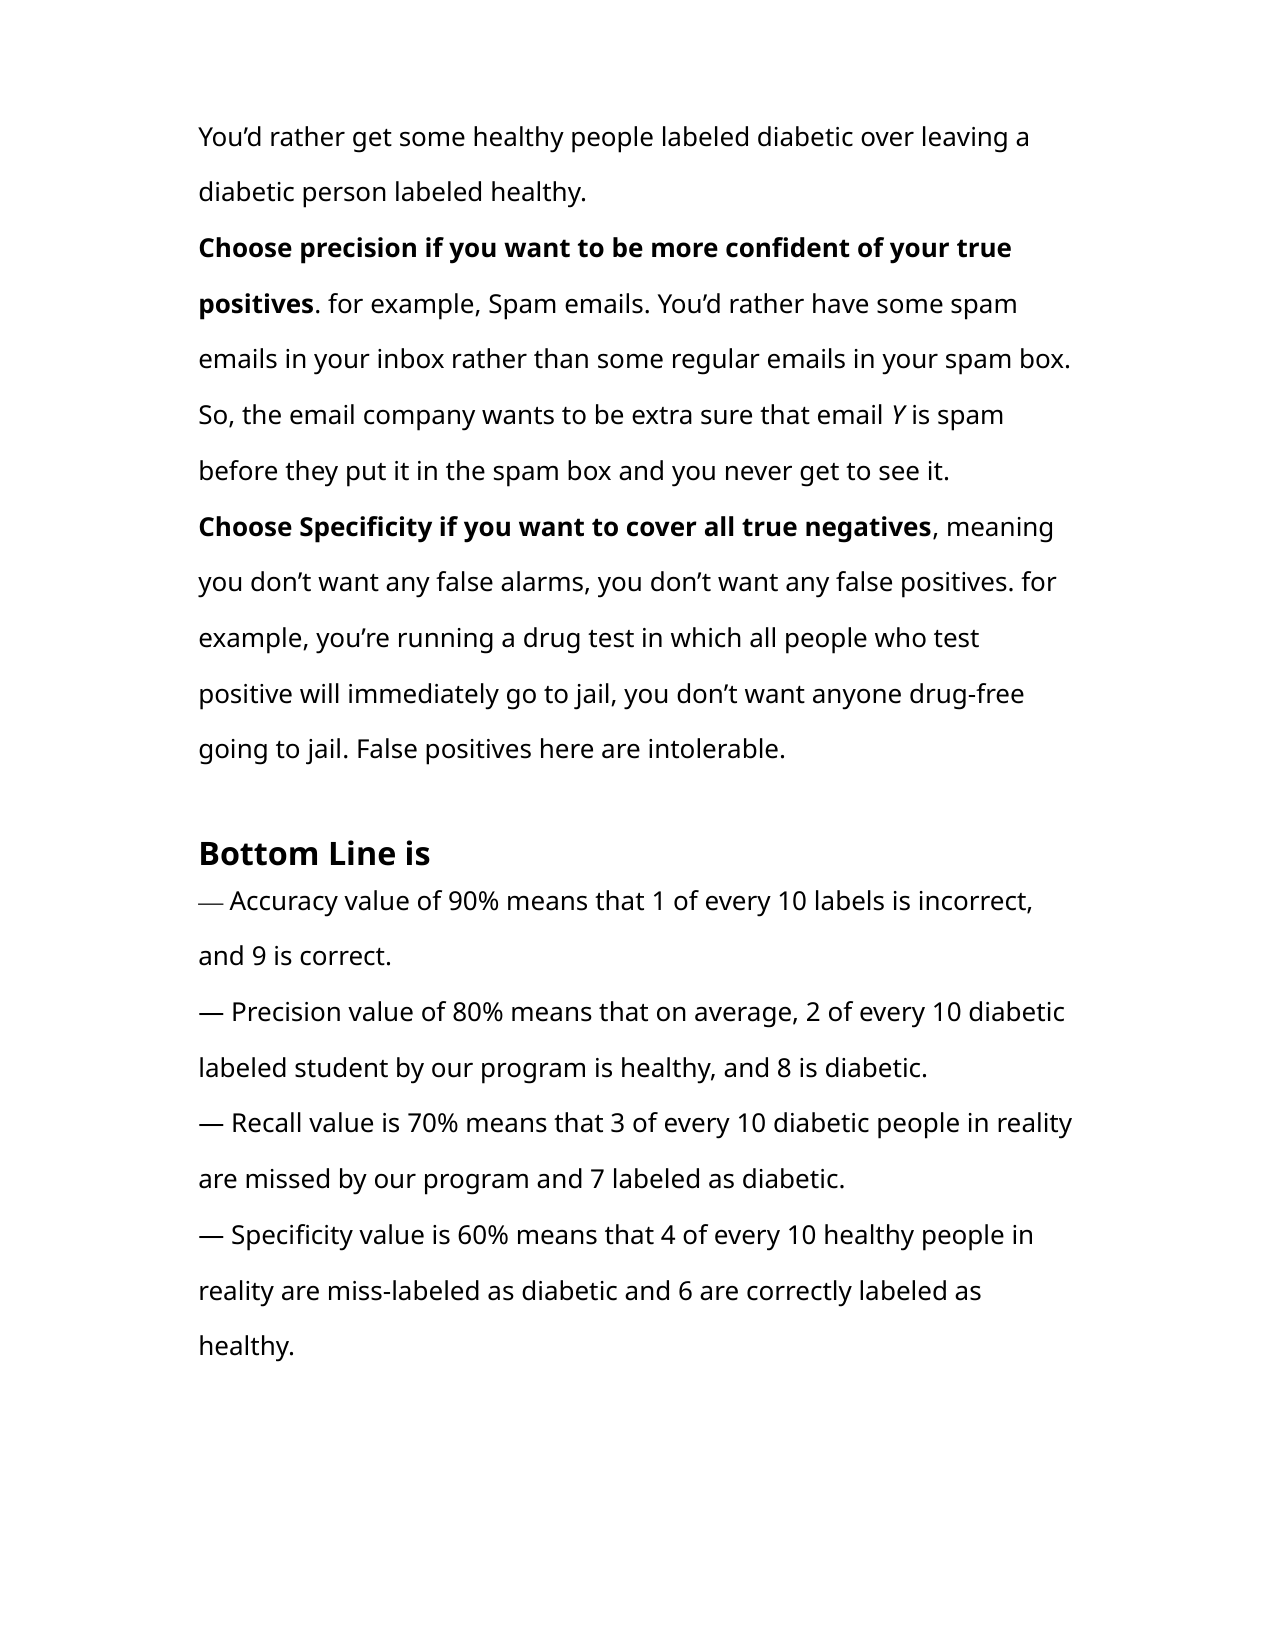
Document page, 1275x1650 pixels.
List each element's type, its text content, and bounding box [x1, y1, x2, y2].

text Choose precision if you want to be more confident of your true positives. for example, Spam emails. You’d rather have some spam emails in your inbox rather than some regular emails in your spam box. So, the email company wants to be extra sure that email Y is spam before they put it in the spam box and you never get to see it. [198, 229, 1077, 488]
subtitle Bottom Line is [198, 831, 1077, 875]
text You’d rather get some healthy people labeled diabetic over leaving a diabetic person labeled healthy. [198, 118, 1077, 209]
text — Accuracy value of 90% means that 1 of every 10 labels is incorrect, and 9 is correct. — Precision value of 80% means that on average, 2 of every 10 diabetic labeled student by our program is healthy, and 8 is diabetic. — Recall value is 70% means that 3 of every 10 diabetic people in reality are missed by our program and 7 labeled as diabetic. — Specificity value is 60% means that 4 of every 10 healthy people in reality are miss-labeled as diabetic and 6 are correctly labeled as healthy. [198, 882, 1077, 1363]
text Choose Specificity if you want to cover all true negatives, meaning you don’t want any false alarms, you don’t want any false positives. for example, you’re running a drug test in which all people who test positive will immediately go to jail, you don’t want anyone drug-free going to jail. False positives here are intolerable. [198, 508, 1077, 767]
